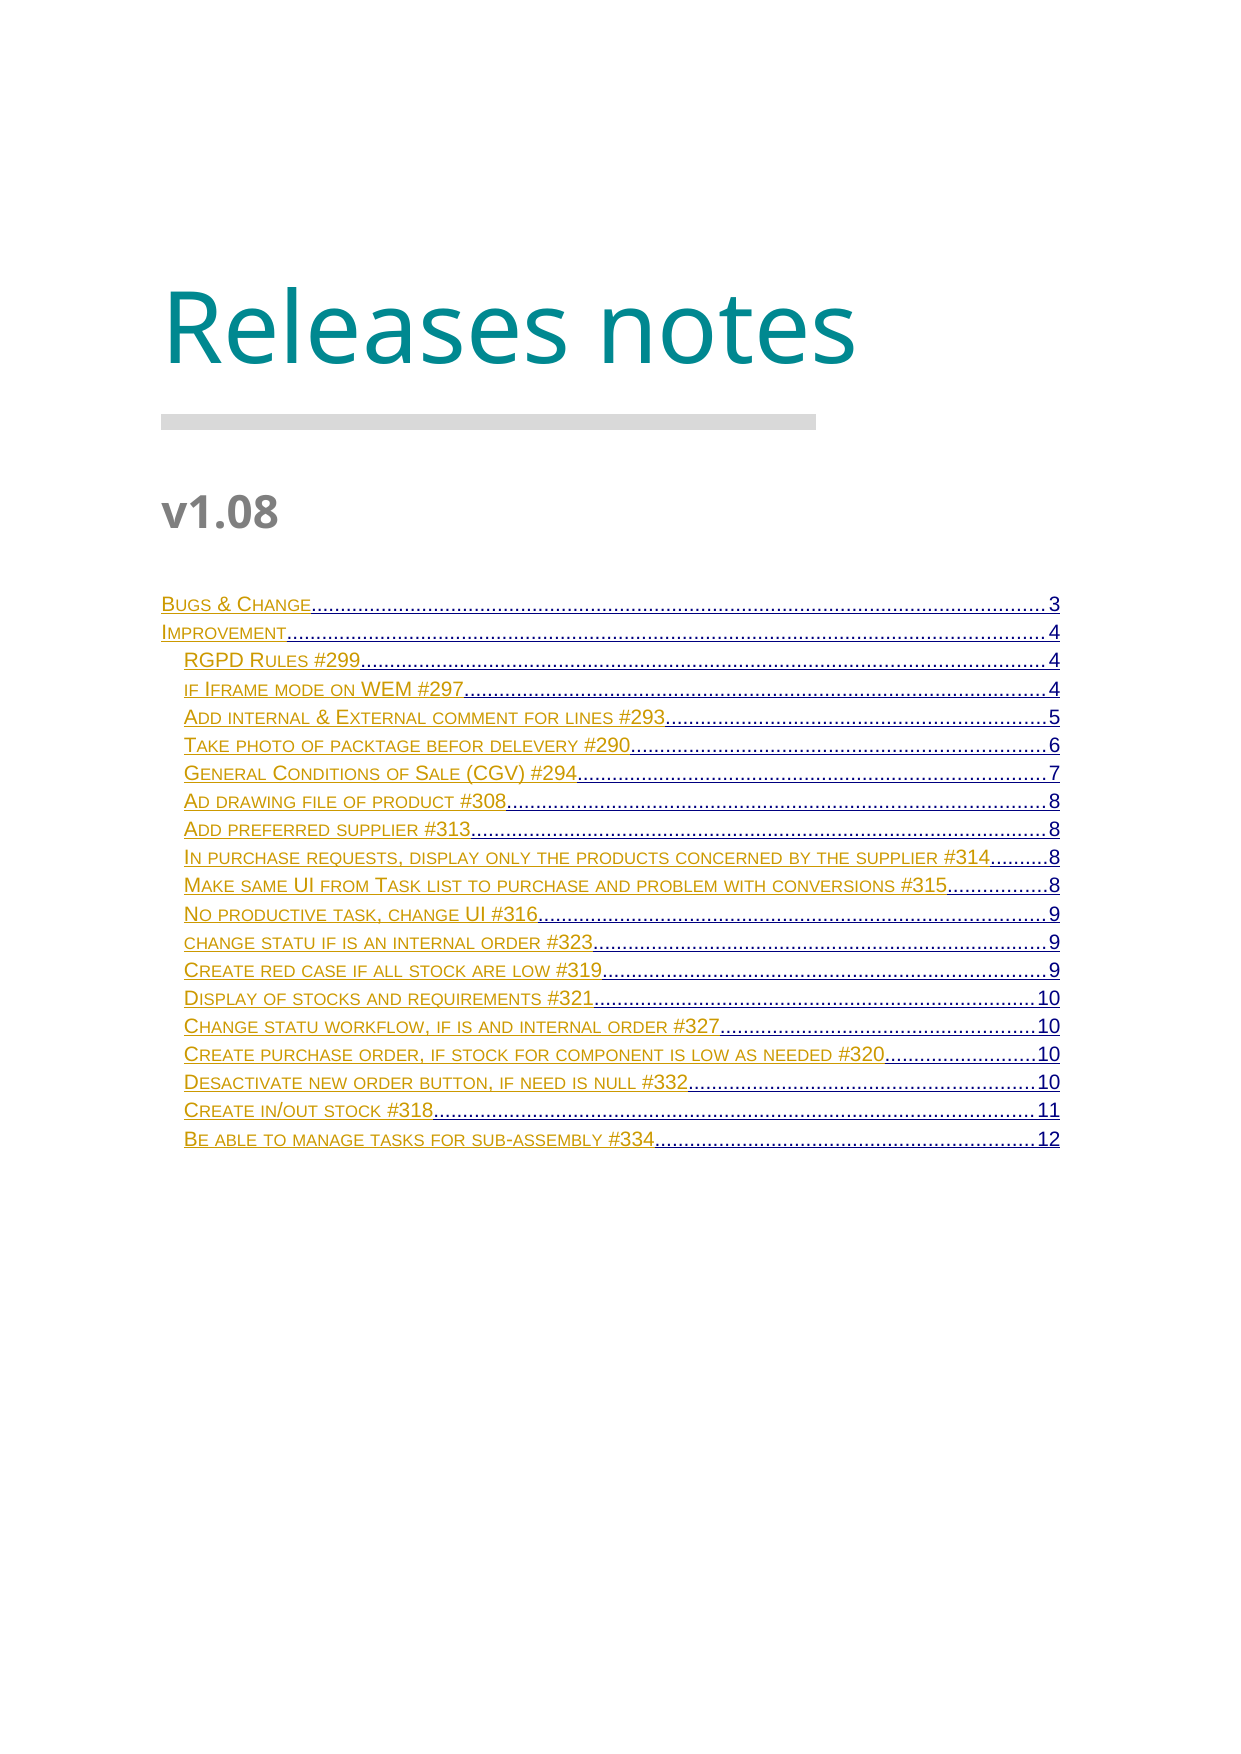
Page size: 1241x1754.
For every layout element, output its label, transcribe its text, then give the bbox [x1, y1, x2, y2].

table_cell v1.08 Bugs & Change 3 Improvement 4 RGPD Rules #299 4 if Iframe mode on WEM #297 4 Add internal & External comment for lines #293 5 Take photo of packtage befor delevery #290 6 General Conditions of Sale (CGV) #294 7 Ad drawing file of product #308 8 Add preferred supplier #313 8 In purchase requests, display only the products concerned by the supplier #314 8 Make same UI from Task list to purchase and problem with conversions #315 8 No productive task, change UI #316 9 change statu if is an internal order #323 9 Create red case if all stock are low #319 9 Display of stocks and requirements #321 10 Change statu workflow, if is and internal order #327 10 Create purchase order, if stock for component is low as needed #320 10 Desactivate new order button, if need is null #332 10 Create in/out stock #318 11 Be able to manage tasks for sub-assembly #334 12 [150, 414, 1240, 1150]
table_header Releases notes [150, 189, 1240, 414]
